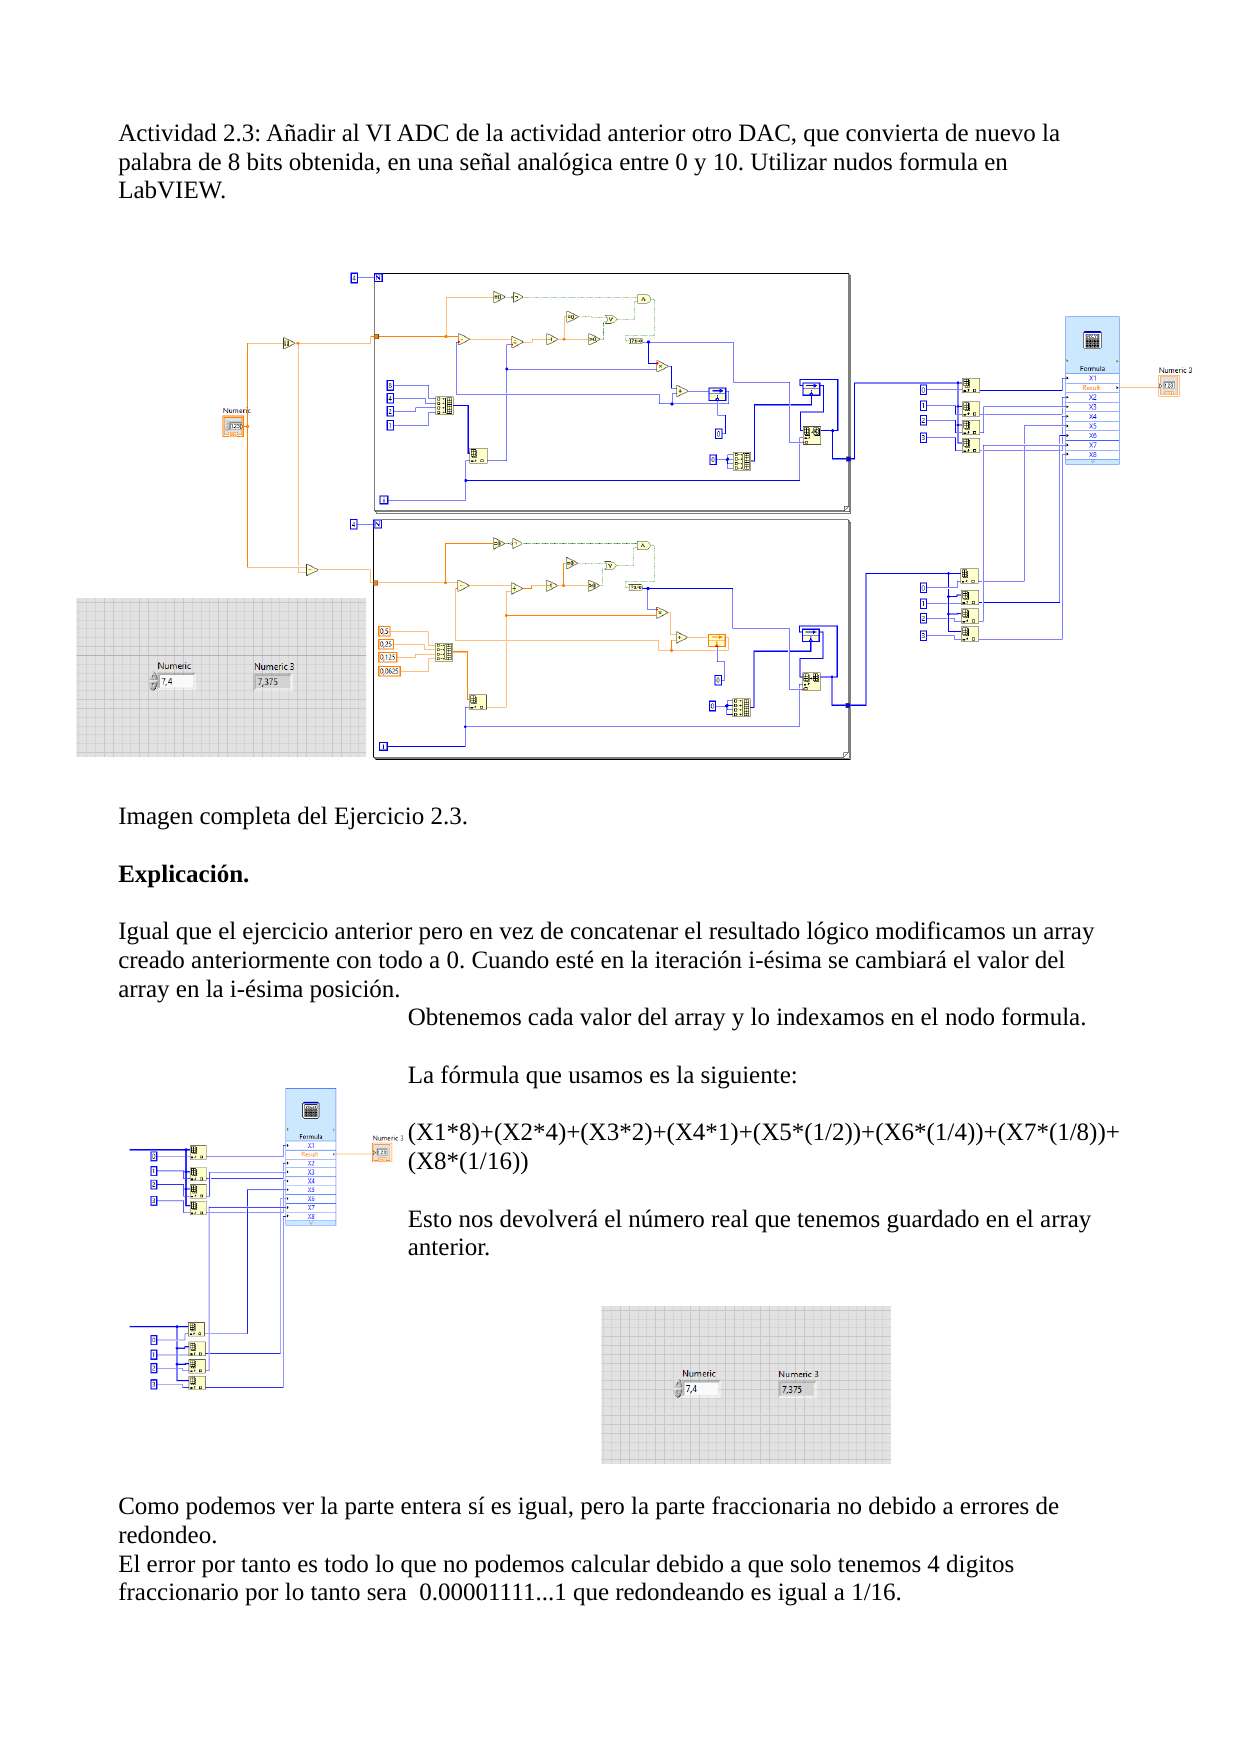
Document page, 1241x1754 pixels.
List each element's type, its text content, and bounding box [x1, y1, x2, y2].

picture [129, 1019, 408, 1445]
text Actividad 2.3: Añadir al VI ADC de la actividad anterior otro DAC, que convierta de nuevo la palabra de 8 bits obtenida, en una señal analógica entre 0 y 10. Utilizar nudos formula en LabVIEW. [118, 118, 1122, 204]
text La fórmula que usamos es la siguiente: [408, 1060, 1122, 1089]
text Igual que el ejercicio anterior pero en vez de concatenar el resultado lógico modificamos un array creado anteriormente con todo a 0. Cuando esté en la iteración i-ésima se cambiará el valor del array en la i-ésima posición. [118, 916, 1122, 1002]
text Imagen completa del Ejercicio 2.3. [118, 801, 1122, 830]
text (X1*8)+(X2*4)+(X3*2)+(X4*1)+(X5*(1/2))+(X6*(1/4))+(X7*(1/8))+(X8*(1/16)) [408, 1117, 1122, 1175]
text Obtenemos cada valor del array y lo indexamos en el nodo formula. [118, 1002, 1122, 1031]
picture [76, 251, 1203, 773]
text Explicación. [118, 859, 1122, 887]
text Como podemos ver la parte entera sí es igual, pero la parte fraccionaria no debido a errores de redondeo. [118, 1491, 1122, 1549]
picture [601, 1306, 891, 1464]
text Esto nos devolverá el número real que tenemos guardado en el array anterior. [408, 1204, 1122, 1261]
text El error por tanto es todo lo que no podemos calcular debido a que solo tenemos 4 digitos fraccionario por lo tanto sera 0.00001111...1 que redondeando es igual a 1/16. [118, 1549, 1122, 1606]
